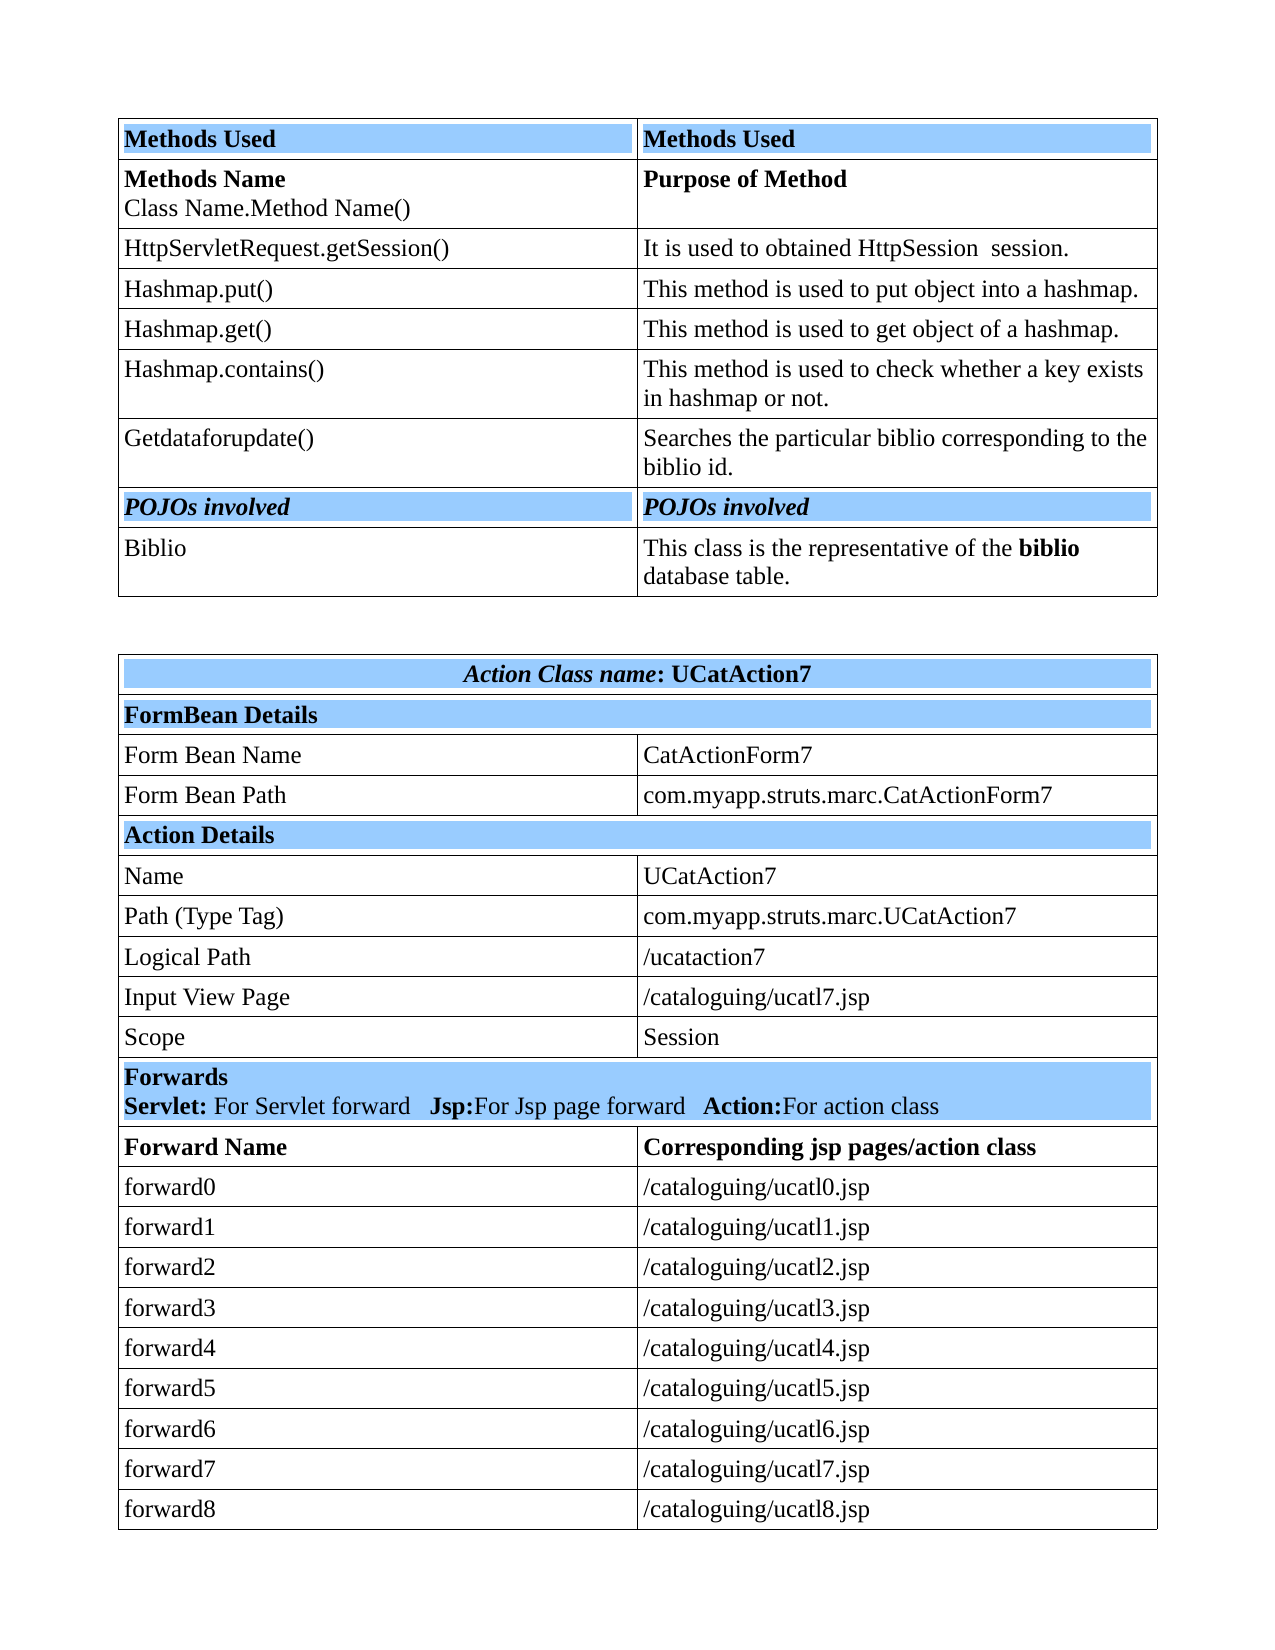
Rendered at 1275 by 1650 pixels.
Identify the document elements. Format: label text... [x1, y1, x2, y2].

table_cell This method is used to get object of a hashmap. [638, 309, 1157, 348]
table_cell Hashmap.put() [119, 269, 637, 308]
table_cell Biblio [119, 528, 637, 596]
table_cell Getdataforupdate() [119, 419, 637, 487]
table_cell forward4 [119, 1328, 637, 1368]
table_cell forward8 [119, 1490, 637, 1529]
table_cell Forward Name [119, 1127, 637, 1166]
table_cell forward6 [119, 1409, 637, 1448]
table_cell com.myapp.struts.marc.CatActionForm7 [638, 776, 1157, 815]
table_cell /cataloguing/ucatl4.jsp [638, 1328, 1157, 1368]
table_cell com.myapp.struts.marc.UCatAction7 [638, 896, 1157, 936]
table_cell forward3 [119, 1288, 637, 1327]
table_cell /cataloguing/ucatl5.jsp [638, 1369, 1157, 1408]
table_cell Purpose of Method [638, 160, 1157, 227]
table_cell Form Bean Name [119, 735, 637, 774]
table_cell This method is used to check whether a key exists in hashmap or not. [638, 350, 1157, 417]
table_cell /cataloguing/ucatl0.jsp [638, 1167, 1157, 1206]
table_cell /ucataction7 [638, 937, 1157, 976]
table_cell Path (Type Tag) [119, 896, 637, 936]
table_cell Logical Path [119, 937, 637, 976]
table_cell forward7 [119, 1449, 637, 1488]
table_header Action Class name: UCatAction7 [119, 655, 1157, 694]
table_cell UCatAction7 [638, 856, 1157, 895]
table_cell This method is used to put object into a hashmap. [638, 269, 1157, 308]
table_cell It is used to obtained HttpSession session. [638, 229, 1157, 268]
table_cell forward2 [119, 1248, 637, 1287]
table_cell Hashmap.contains() [119, 350, 637, 417]
table_cell forward0 [119, 1167, 637, 1206]
table_cell POJOs involved [119, 488, 637, 527]
table_cell Corresponding jsp pages/action class [638, 1127, 1157, 1166]
table_cell HttpServletRequest.getSession() [119, 229, 637, 268]
table_cell Session [638, 1017, 1157, 1057]
table_cell /cataloguing/ucatl8.jsp [638, 1490, 1157, 1529]
table_cell /cataloguing/ucatl2.jsp [638, 1248, 1157, 1287]
table_cell Methods Name Class Name.Method Name() [119, 160, 637, 227]
table_cell Searches the particular biblio corresponding to the biblio id. [638, 419, 1157, 487]
table_cell Scope [119, 1017, 637, 1057]
table_cell /cataloguing/ucatl7.jsp [638, 1449, 1157, 1488]
table_cell Name [119, 856, 637, 895]
table_cell Hashmap.get() [119, 309, 637, 348]
table_cell Input View Page [119, 977, 637, 1016]
table_cell Methods Used [119, 119, 637, 158]
table_cell /cataloguing/ucatl7.jsp [638, 977, 1157, 1016]
table_cell FormBean Details [119, 695, 1157, 734]
table_cell /cataloguing/ucatl6.jsp [638, 1409, 1157, 1448]
table_cell CatActionForm7 [638, 735, 1157, 774]
table_cell POJOs involved [638, 488, 1157, 527]
table_cell forward1 [119, 1207, 637, 1247]
table_cell Methods Used [638, 119, 1157, 158]
table_cell forward5 [119, 1369, 637, 1408]
table_cell Forwards Servlet: For Servlet forward Jsp:For Jsp page forward Action:For action class [119, 1058, 1157, 1126]
table_cell This class is the representative of the biblio database table. [638, 528, 1157, 596]
table_cell /cataloguing/ucatl1.jsp [638, 1207, 1157, 1247]
table_cell Form Bean Path [119, 776, 637, 815]
table_cell /cataloguing/ucatl3.jsp [638, 1288, 1157, 1327]
table_cell Action Details [119, 816, 1157, 855]
